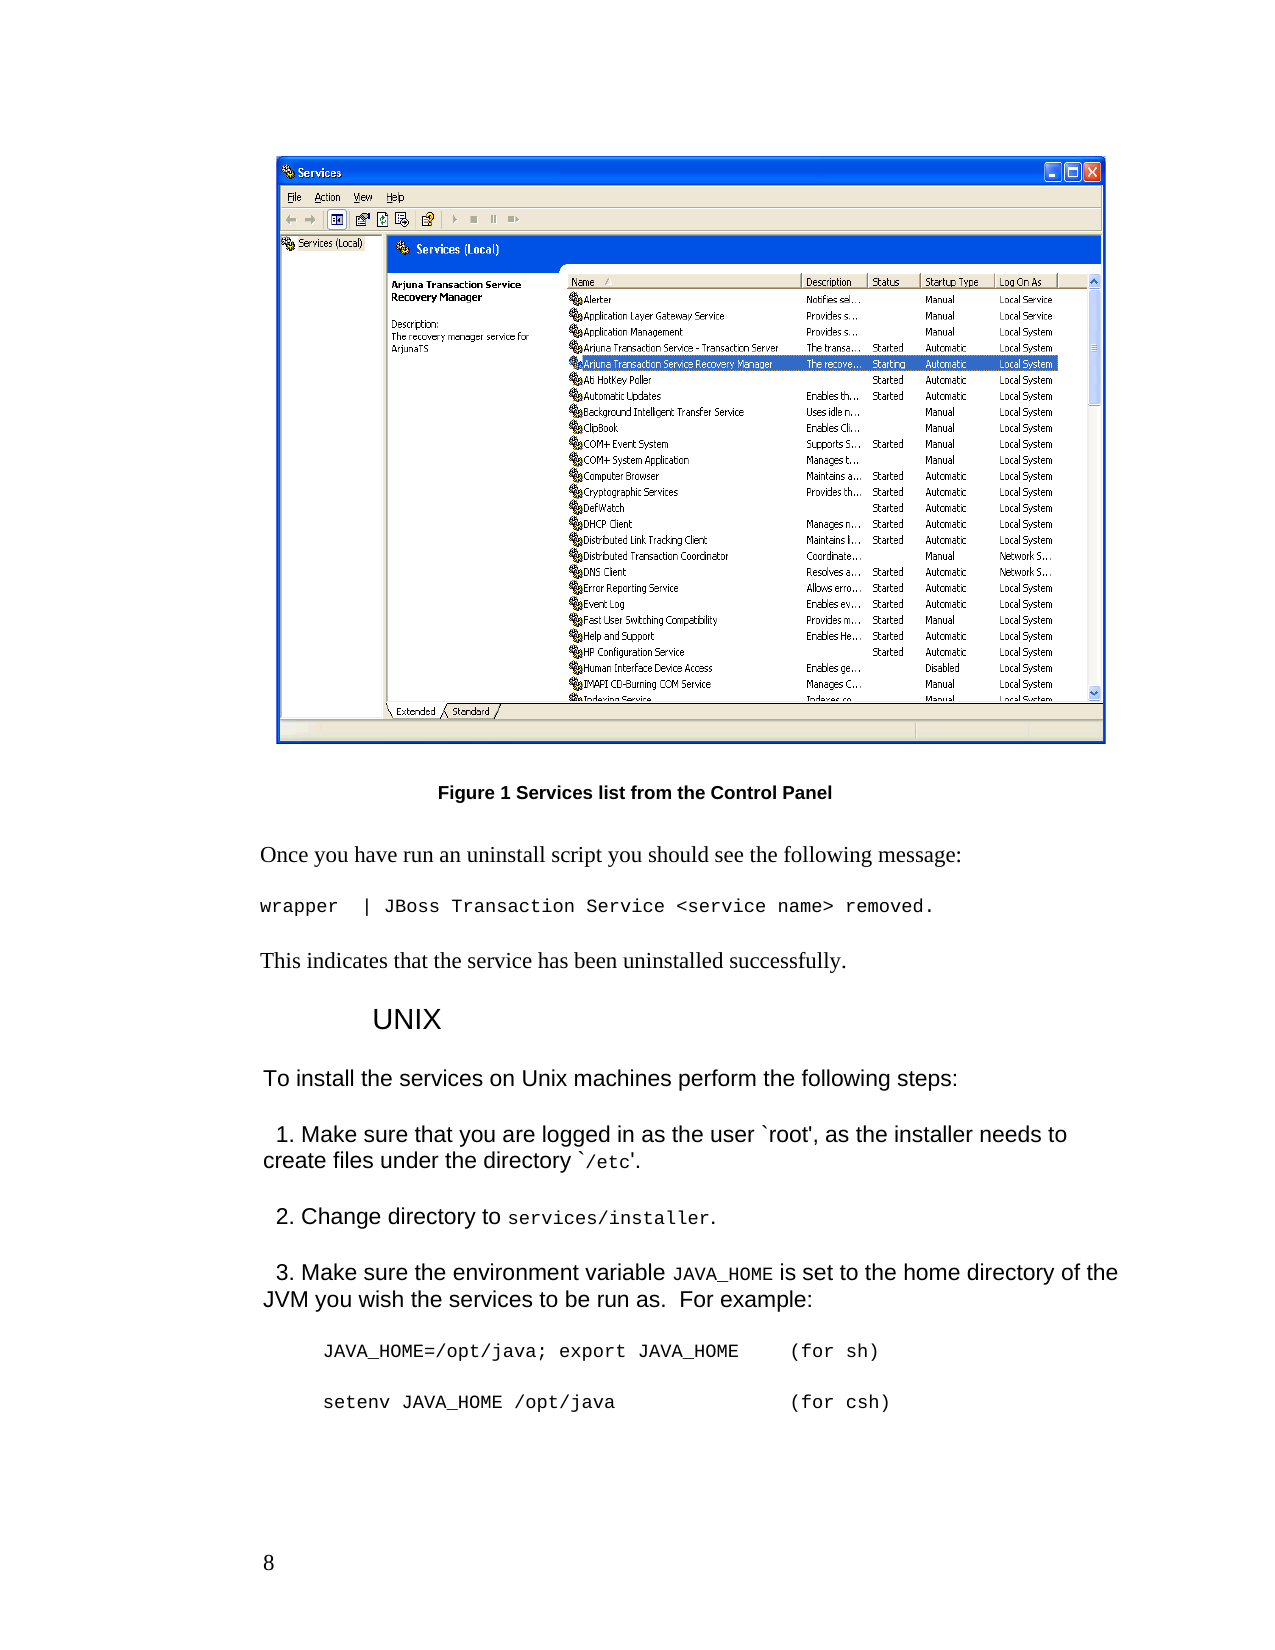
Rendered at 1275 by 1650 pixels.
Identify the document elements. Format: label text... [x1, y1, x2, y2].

text 3. Make sure the environment variable JAVA_HOME is set to the home directory of the JVM you wish the services to be run as. For example: [263, 1259, 1122, 1313]
subtitle UNIX [148, 1002, 1122, 1036]
text To install the services on Unix machines perform the following steps: [263, 1065, 1122, 1091]
text setenv JAVA_HOME /opt/java (for csh) [263, 1392, 1122, 1414]
text wrapper | JBoss Transaction Service <service name> removed. [260, 896, 1122, 918]
text Figure 1 Services list from the Control Panel [148, 782, 1122, 803]
text This indicates that the service has been uninstalled successfully. [260, 947, 1122, 973]
text 2. Change directory to services/installer. [263, 1203, 1122, 1230]
text JAVA_HOME=/opt/java; export JAVA_HOME (for sh) [263, 1342, 1122, 1363]
text Once you have run an uninstall script you should see the following message: [260, 841, 1122, 867]
text 1. Make sure that you are logged in as the user `root', as the installer needs to create files under the directory `/etc'. [263, 1121, 1122, 1174]
